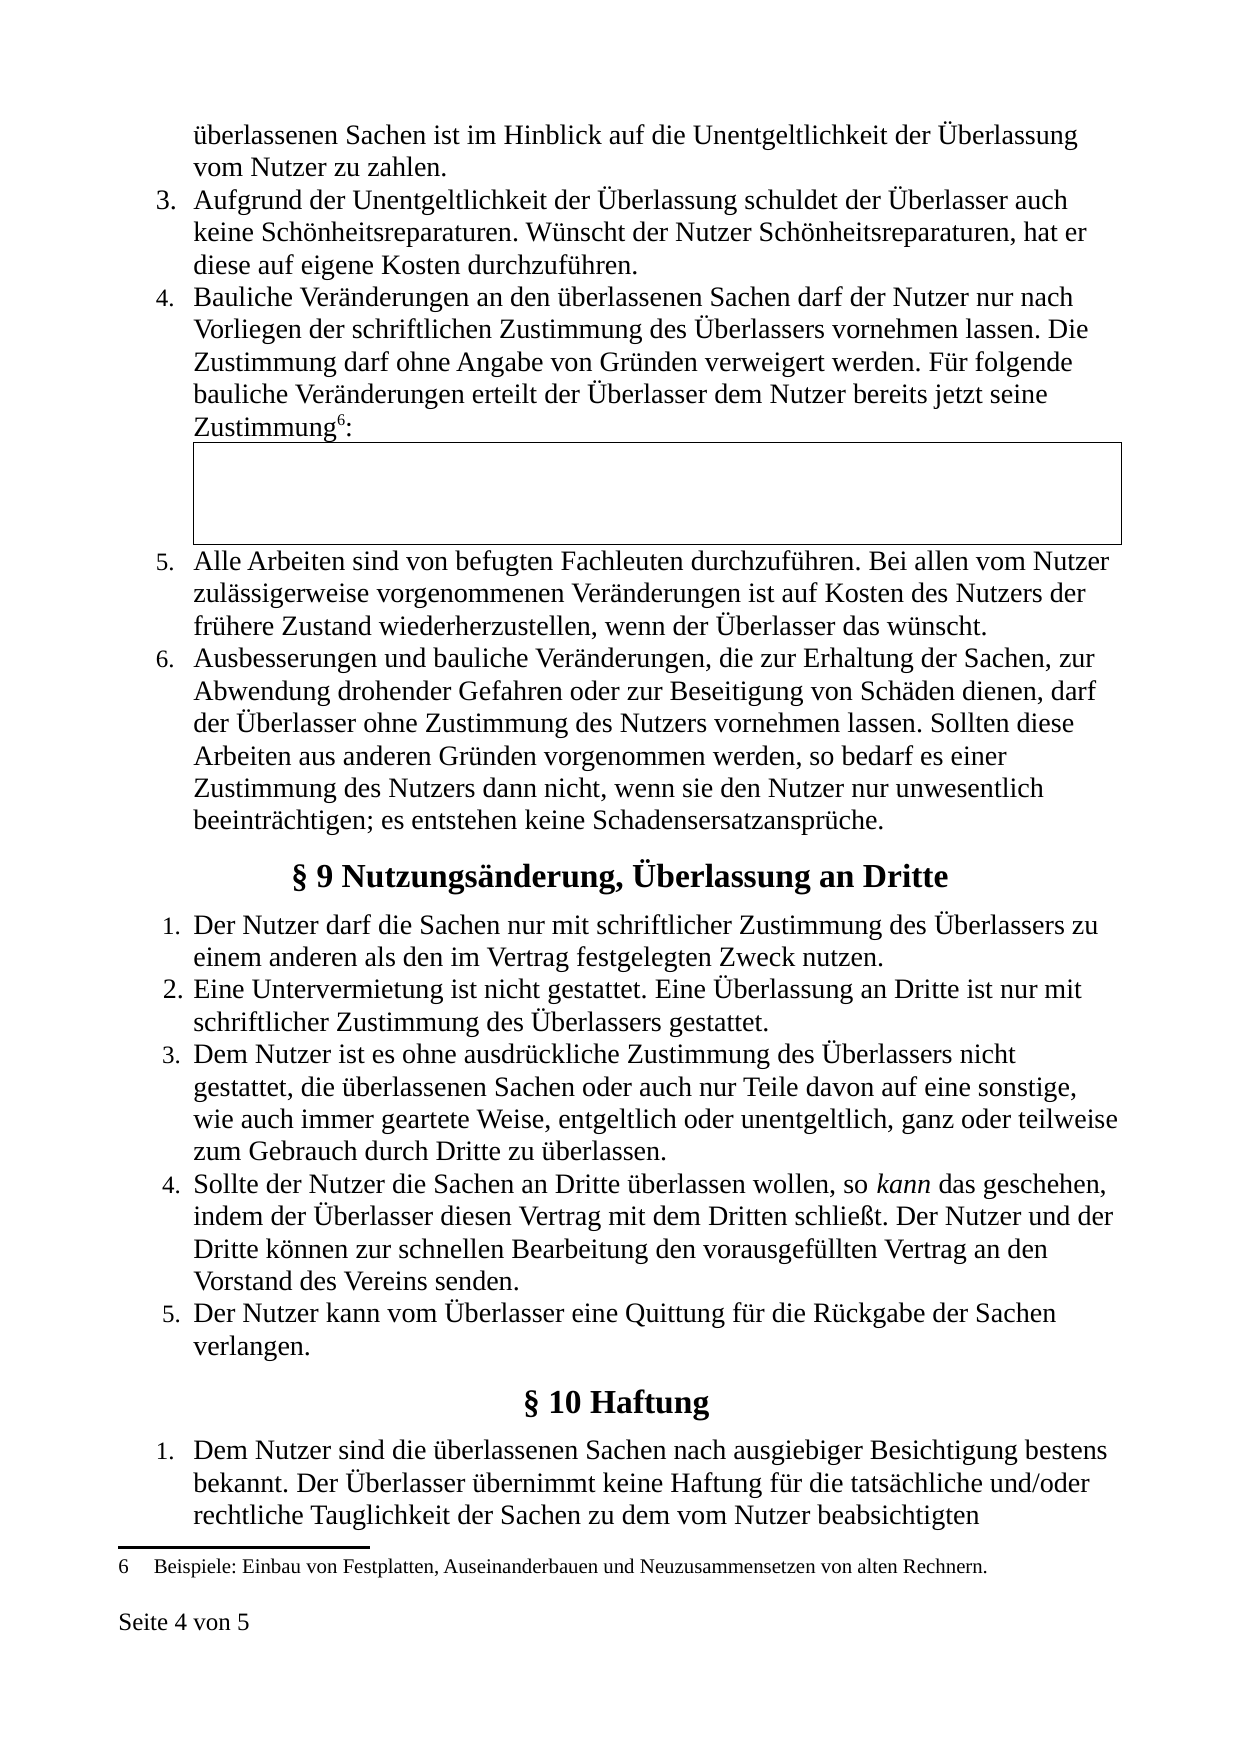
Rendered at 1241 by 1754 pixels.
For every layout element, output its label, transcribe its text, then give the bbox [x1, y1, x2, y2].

list Ausbesserungen und bauliche Veränderungen, die zur Erhaltung der Sachen, zur Abwendung drohender Gefahren oder zur Beseitigung von Schäden dienen, darf der Überlasser ohne Zustimmung des Nutzers vornehmen lassen. Sollten diese Arbeiten aus anderen Gründen vorgenommen werden, so bedarf es einer Zustimmung des Nutzers dann nicht, wenn sie den Nutzer nur unwesentlich beeinträchtigen; es entstehen keine Schadensersatzansprüche. [156, 641, 1122, 836]
list Dem Nutzer ist es ohne ausdrückliche Zustimmung des Überlassers nicht gestattet, die überlassenen Sachen oder auch nur Teile davon auf eine sonstige, wie auch immer geartete Weise, entgeltlich oder unentgeltlich, ganz oder teilweise zum Gebrauch durch Dritte zu überlassen. [156, 1037, 1122, 1167]
list Bauliche Veränderungen an den überlassenen Sachen darf der Nutzer nur nach Vorliegen der schriftlichen Zustimmung des Überlassers vornehmen lassen. Die Zustimmung darf ohne Angabe von Gründen verweigert werden. Für folgende bauliche Veränderungen erteilt der Überlasser dem Nutzer bereits jetzt seine Zustimmung: [156, 280, 1122, 544]
list Sollte der Nutzer die Sachen an Dritte überlassen wollen, so kann das geschehen, indem der Überlasser diesen Vertrag mit dem Dritten schließt. Der Nutzer und der Dritte können zur schnellen Bearbeitung den vorausgefüllten Vertrag an den Vorstand des Vereins senden. [156, 1167, 1122, 1296]
list Der Nutzer kann vom Überlasser eine Quittung für die Rückgabe der Sachen verlangen. [156, 1296, 1122, 1361]
list überlassenen Sachen ist im Hinblick auf die Unentgeltlichkeit der Überlassung vom Nutzer zu zahlen. [156, 118, 1122, 183]
subtitle § 9 Nutzungsänderung, Überlassung an Dritte [118, 857, 1122, 895]
list Alle Arbeiten sind von befugten Fachleuten durchzuführen. Bei allen vom Nutzer zulässigerweise vorgenommenen Veränderungen ist auf Kosten des Nutzers der frühere Zustand wiederherzustellen, wenn der Überlasser das wünscht. [156, 544, 1122, 641]
subtitle § 10 Haftung [118, 1382, 1122, 1421]
list Der Nutzer darf die Sachen nur mit schriftlicher Zustimmung des Überlassers zu einem anderen als den im Vertrag festgelegten Zweck nutzen. [156, 908, 1122, 972]
list Beispiele: Einbau von Festplatten, Auseinanderbauen und Neuzusammensetzen von alten Rechnern. [118, 1553, 1122, 1578]
list Eine Untervermietung ist nicht gestattet. Eine Überlassung an Dritte ist nur mit schriftlicher Zustimmung des Überlassers gestattet. [156, 972, 1122, 1037]
list Aufgrund der Unentgeltlichkeit der Überlassung schuldet der Überlasser auch keine Schönheitsreparaturen. Wünscht der Nutzer Schönheitsreparaturen, hat er diese auf eigene Kosten durchzuführen. [156, 183, 1122, 280]
list Dem Nutzer sind die überlassenen Sachen nach ausgiebiger Besichtigung bestens bekannt. Der Überlasser übernimmt keine Haftung für die tatsächliche und/oder rechtliche Tauglichkeit der Sachen zu dem vom Nutzer beabsichtigten [156, 1433, 1122, 1530]
